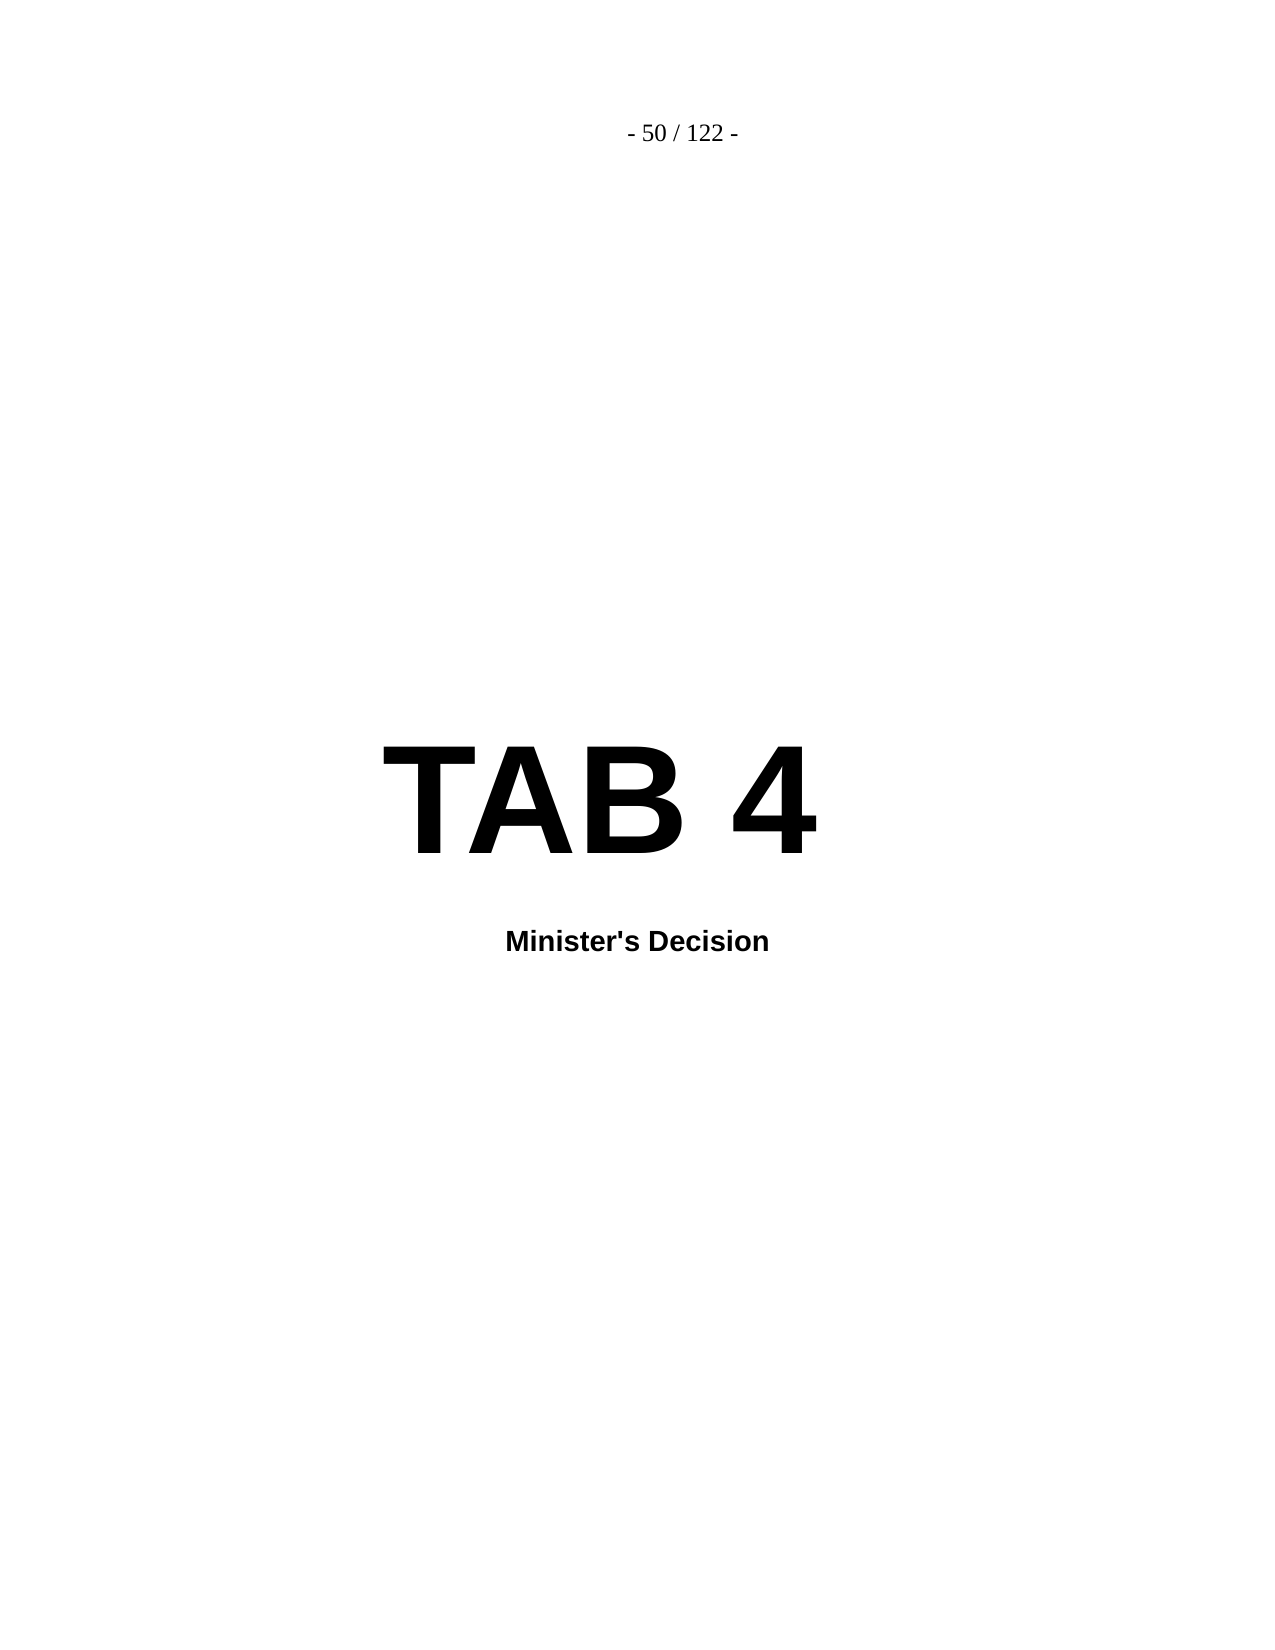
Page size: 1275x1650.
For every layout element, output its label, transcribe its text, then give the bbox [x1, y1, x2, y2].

subtitle Minister's Decision [118, 924, 1157, 957]
